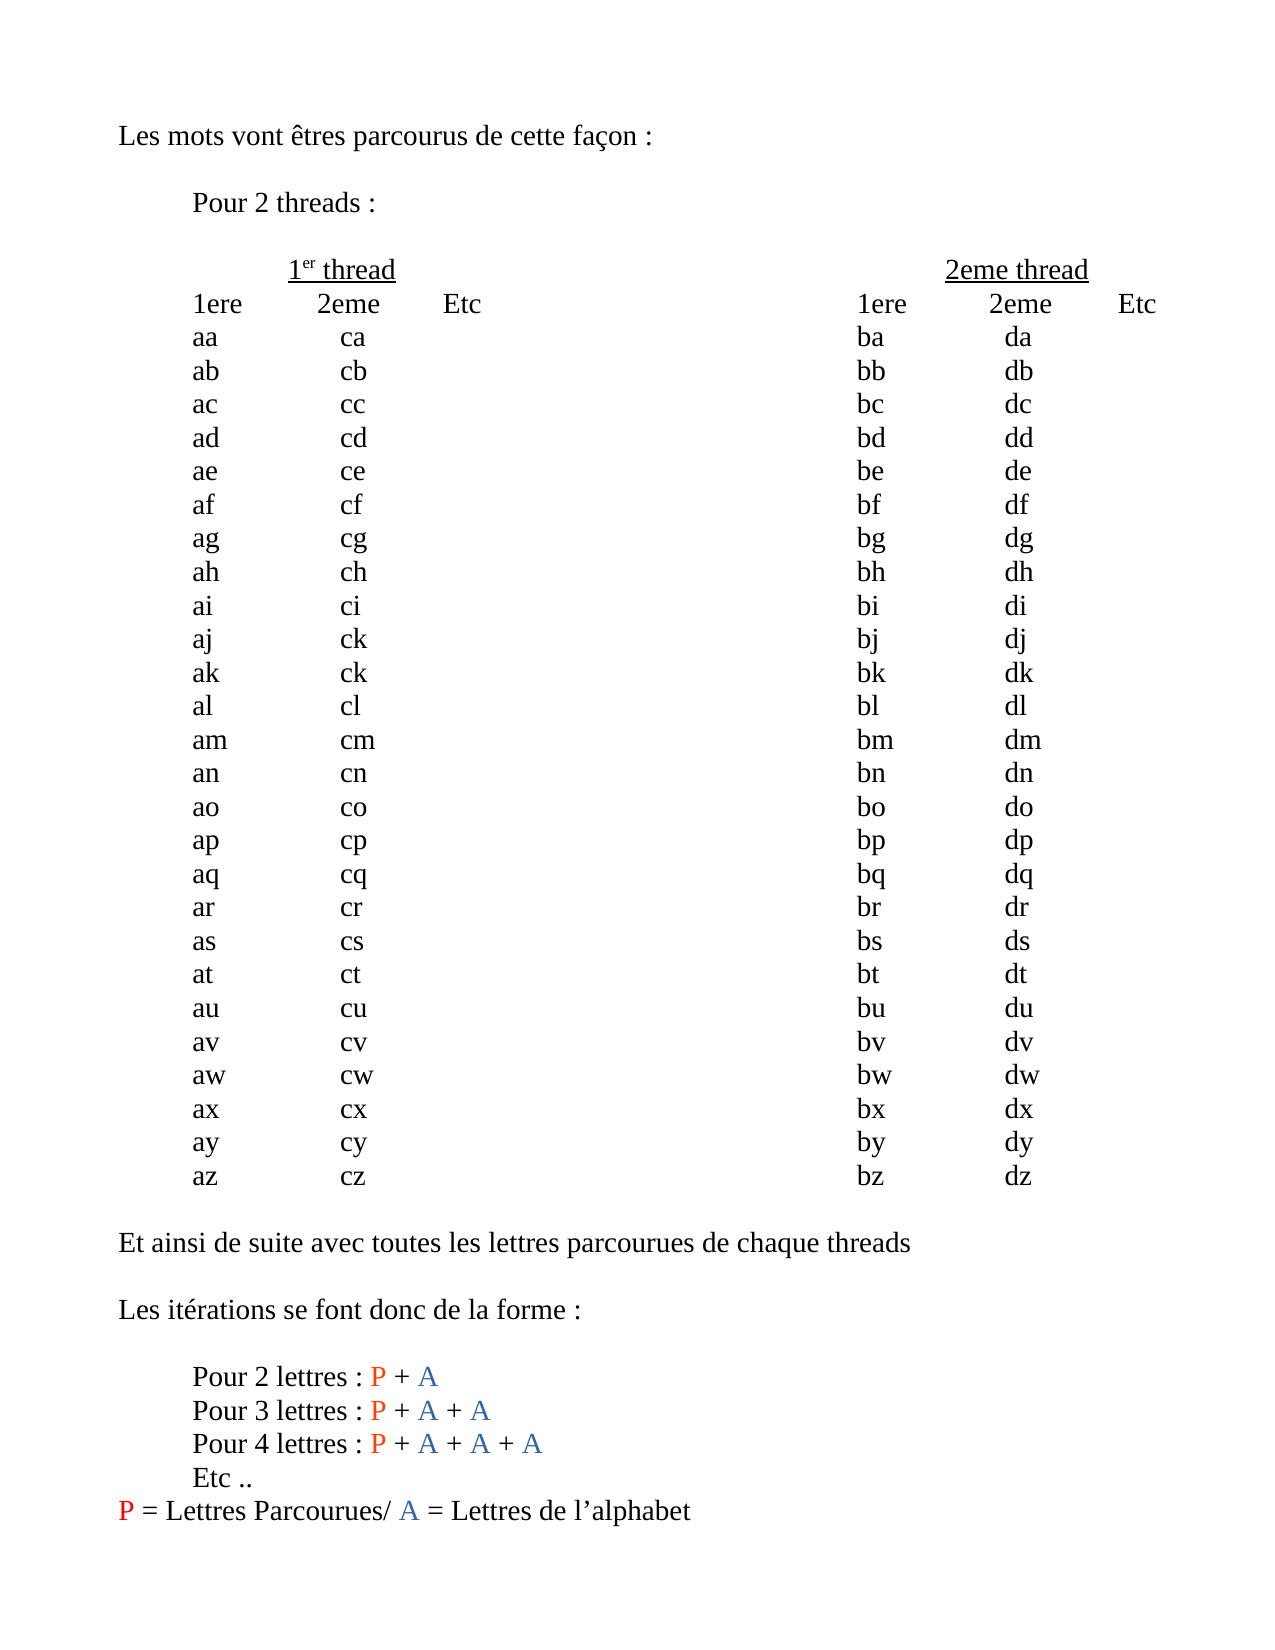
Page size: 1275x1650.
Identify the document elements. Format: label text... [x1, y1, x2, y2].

text an cn bn dn [118, 755, 1157, 789]
text aw cw bw dw [118, 1057, 1157, 1091]
text at ct bt dt [118, 957, 1157, 990]
text Et ainsi de suite avec toutes les lettres parcourues de chaque threads [118, 1225, 1157, 1258]
text ag cg bg dg [118, 521, 1157, 554]
text am cm bm dm [118, 722, 1157, 755]
text ac cc bc dc [118, 386, 1157, 420]
text Les itérations se font donc de la forme : [118, 1292, 1157, 1326]
text ai ci bi di [118, 588, 1157, 621]
text Pour 2 threads : [118, 185, 1157, 219]
text af cf bf df [118, 487, 1157, 521]
text ah ch bh dh [118, 554, 1157, 588]
text ap cp bp dp [118, 822, 1157, 856]
text 1ere 2eme Etc 1ere 2eme Etc [118, 286, 1157, 319]
text au cu bu du [118, 990, 1157, 1024]
text Pour 2 lettres : P + A [118, 1359, 1157, 1393]
text av cv bv dv [118, 1024, 1157, 1057]
text Pour 4 lettres : P + A + A + A [118, 1426, 1157, 1460]
text as cs bs ds [118, 923, 1157, 957]
text al cl bl dl [118, 688, 1157, 722]
text aj ck bj dj [118, 621, 1157, 655]
text ad cd bd dd [118, 420, 1157, 453]
text ae ce be de [118, 453, 1157, 487]
text ay cy by dy [118, 1124, 1157, 1158]
text Etc .. [118, 1460, 1157, 1493]
text ax cx bx dx [118, 1091, 1157, 1124]
text Les mots vont êtres parcourus de cette façon : [118, 118, 1157, 152]
text aq cq bq dq [118, 856, 1157, 889]
text ao co bo do [118, 789, 1157, 822]
text P = Lettres Parcourues/ A = Lettres de l’alphabet [118, 1493, 1157, 1527]
text 1er thread 2eme thread [118, 252, 1157, 286]
text az cz bz dz [118, 1158, 1157, 1191]
text ak ck bk dk [118, 655, 1157, 688]
text ab cb bb db [118, 353, 1157, 386]
text ar cr br dr [118, 889, 1157, 923]
text aa ca ba da [118, 319, 1157, 353]
text Pour 3 lettres : P + A + A [118, 1393, 1157, 1426]
